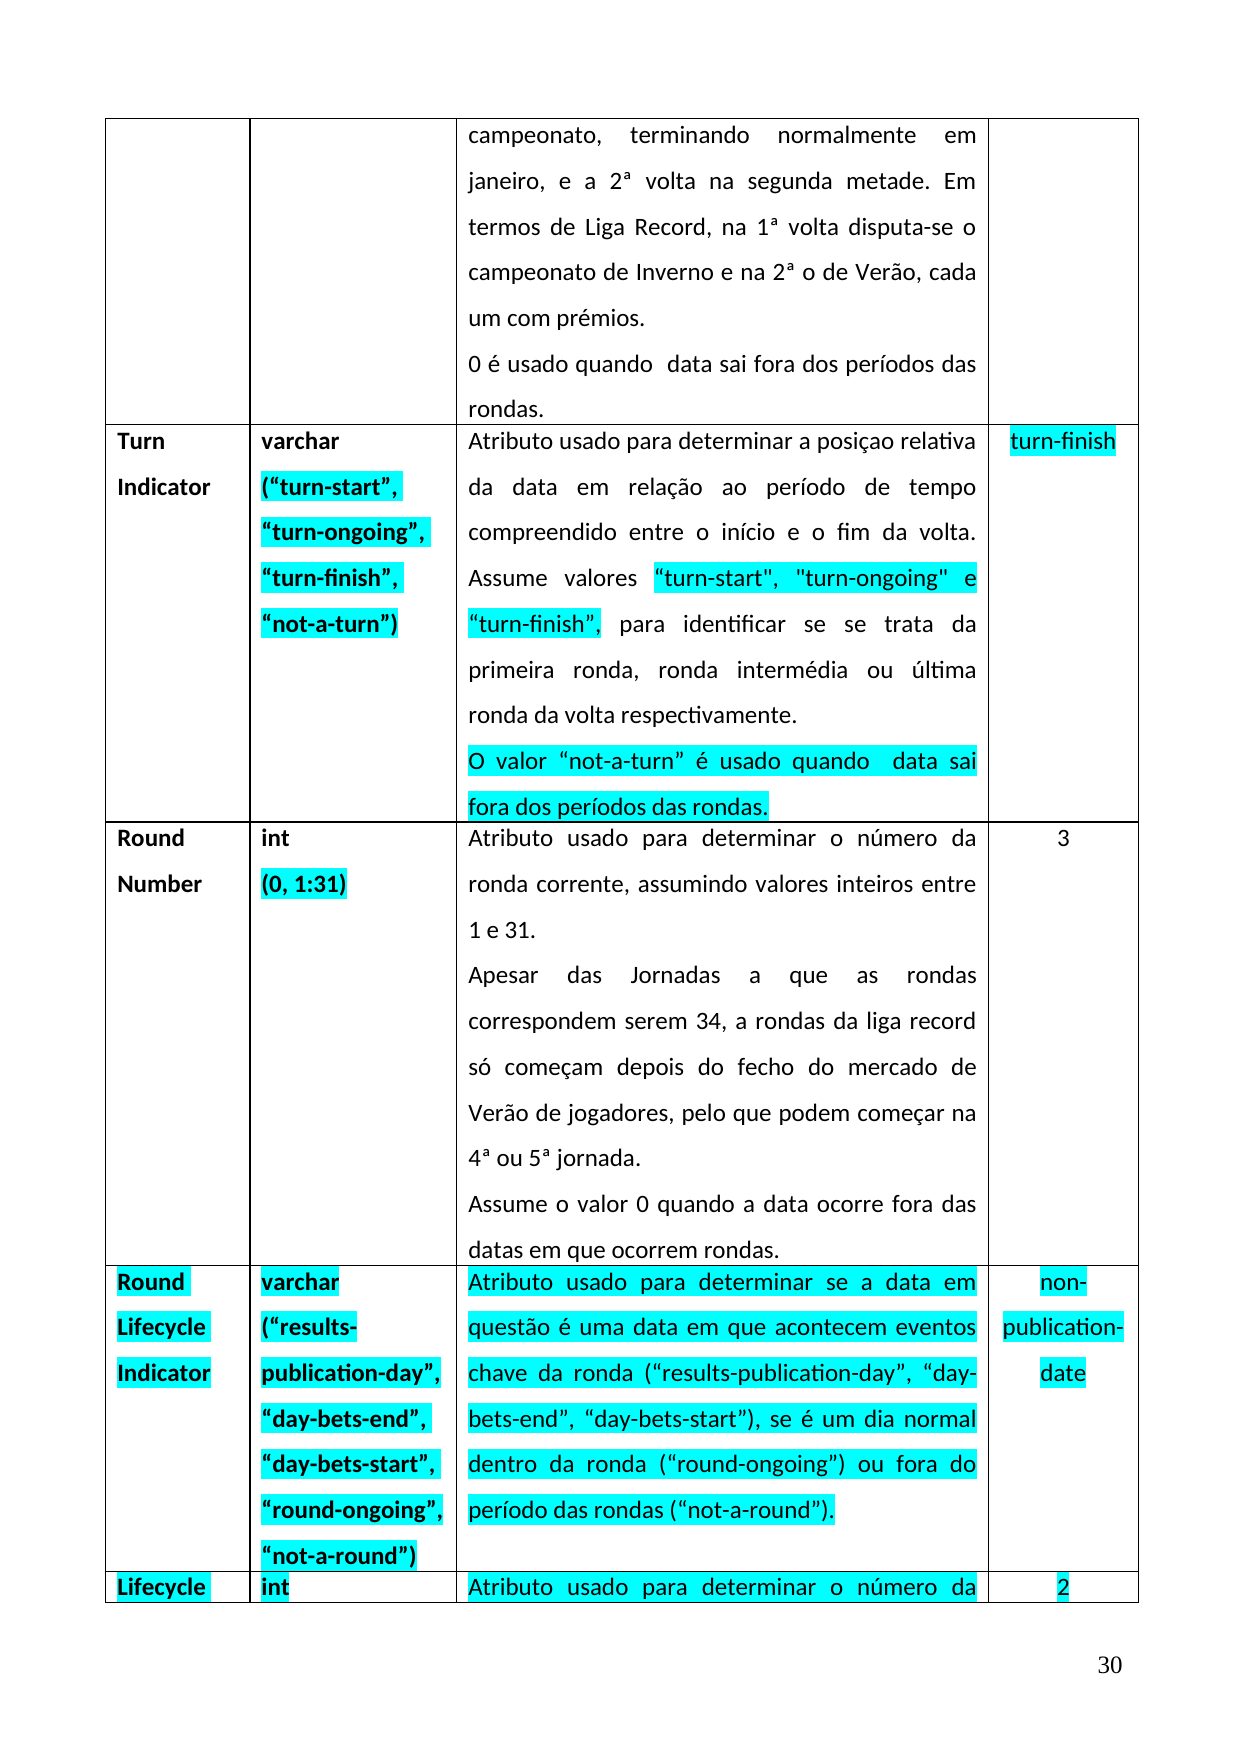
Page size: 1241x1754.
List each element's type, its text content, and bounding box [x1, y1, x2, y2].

table_cell Atributo usado para determinar a posiçao relativa da data em relação ao período de tempo compreendido entre o início e o fim da volta. Assume valores “turn-start", "turn-ongoing" e “turn-finish”, para identificar se se trata da primeira ronda, ronda intermédia ou última ronda da volta respectivamente. O valor “not-a-turn” é usado quando data sai fora dos períodos das rondas. [457, 425, 988, 821]
table_cell 3 [989, 823, 1138, 1264]
table_cell Turn Indicator [106, 425, 249, 821]
table_cell int [251, 1572, 456, 1602]
table_cell 2 [989, 1572, 1138, 1602]
table_cell int (0, 1:31) [251, 823, 456, 1264]
table_cell campeonato, terminando normalmente em janeiro, e a 2ª volta na segunda metade. Em termos de Liga Record, na 1ª volta disputa-se o campeonato de Inverno e na 2ª o de Verão, cada um com prémios. 0 é usado quando data sai fora dos períodos das rondas. [457, 119, 988, 424]
table_cell Atributo usado para determinar se a data em questão é uma data em que acontecem eventos chave da ronda (“results-publication-day”, “day-bets-end”, “day-bets-start”), se é um dia normal dentro da ronda (“round-ongoing”) ou fora do período das rondas (“not-a-round”). [457, 1266, 988, 1571]
table_cell turn-finish [989, 425, 1138, 821]
table_cell Round Number [106, 823, 249, 1264]
table_cell [106, 119, 249, 424]
table_cell varchar (“results-publication-day”, “day-bets-end”, “day-bets-start”, “round-ongoing”, “not-a-round”) [251, 1266, 456, 1571]
table_cell Atributo usado para determinar o número da ronda corrente, assumindo valores inteiros entre 1 e 31. Apesar das Jornadas a que as rondas correspondem serem 34, a rondas da liga record só começam depois do fecho do mercado de Verão de jogadores, pelo que podem começar na 4ª ou 5ª jornada. Assume o valor 0 quando a data ocorre fora das datas em que ocorrem rondas. [457, 823, 988, 1264]
table_cell varchar (“turn-start”, “turn-ongoing”, “turn-finish”, “not-a-turn”) [251, 425, 456, 821]
table_cell Atributo usado para determinar o número da [457, 1572, 988, 1602]
table_cell Round Lifecycle Indicator [106, 1266, 249, 1571]
table_cell [989, 119, 1138, 424]
table_cell Lifecycle [106, 1572, 249, 1602]
table_cell [251, 119, 456, 424]
table_cell non-publication-date [989, 1266, 1138, 1571]
